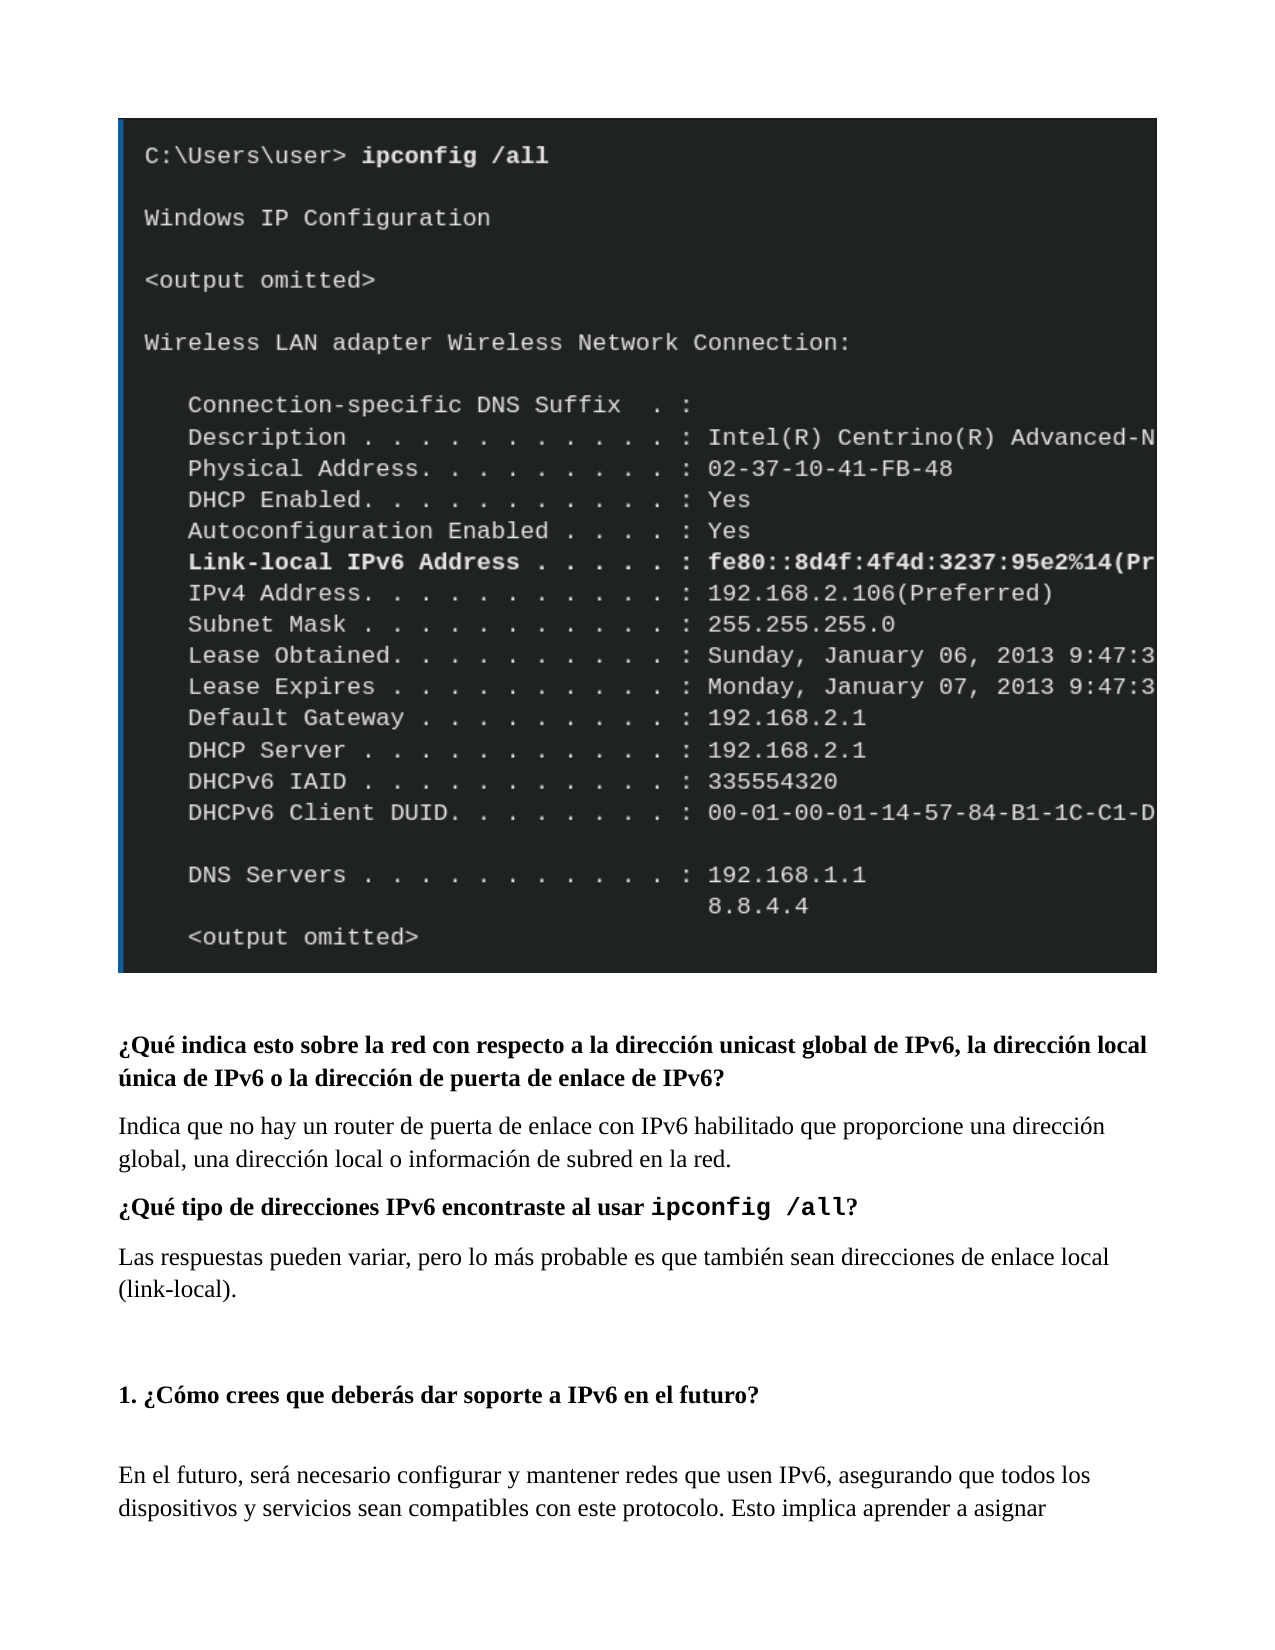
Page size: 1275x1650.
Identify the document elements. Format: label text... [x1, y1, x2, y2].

text En el futuro, será necesario configurar y mantener redes que usen IPv6, asegurando que todos los dispositivos y servicios sean compatibles con este protocolo. Esto implica aprender a asignar [118, 1427, 1157, 1522]
text Las respuestas pueden variar, pero lo más probable es que también sean direcciones de enlace local (link-local). [118, 1242, 1157, 1303]
picture [118, 118, 1157, 973]
text ¿Qué indica esto sobre la red con respecto a la dirección unicast global de IPv6, la dirección local única de IPv6 o la dirección de puerta de enlace de IPv6? [118, 1030, 1157, 1092]
text ¿Qué tipo de direcciones IPv6 encontraste al usar ipconfig /all? [118, 1192, 1157, 1222]
text 1. ¿Cómo crees que deberás dar soporte a IPv6 en el futuro? [118, 1380, 1157, 1408]
text Indica que no hay un router de puerta de enlace con IPv6 habilitado que proporcione una dirección global, una dirección local o información de subred en la red. [118, 1111, 1157, 1173]
